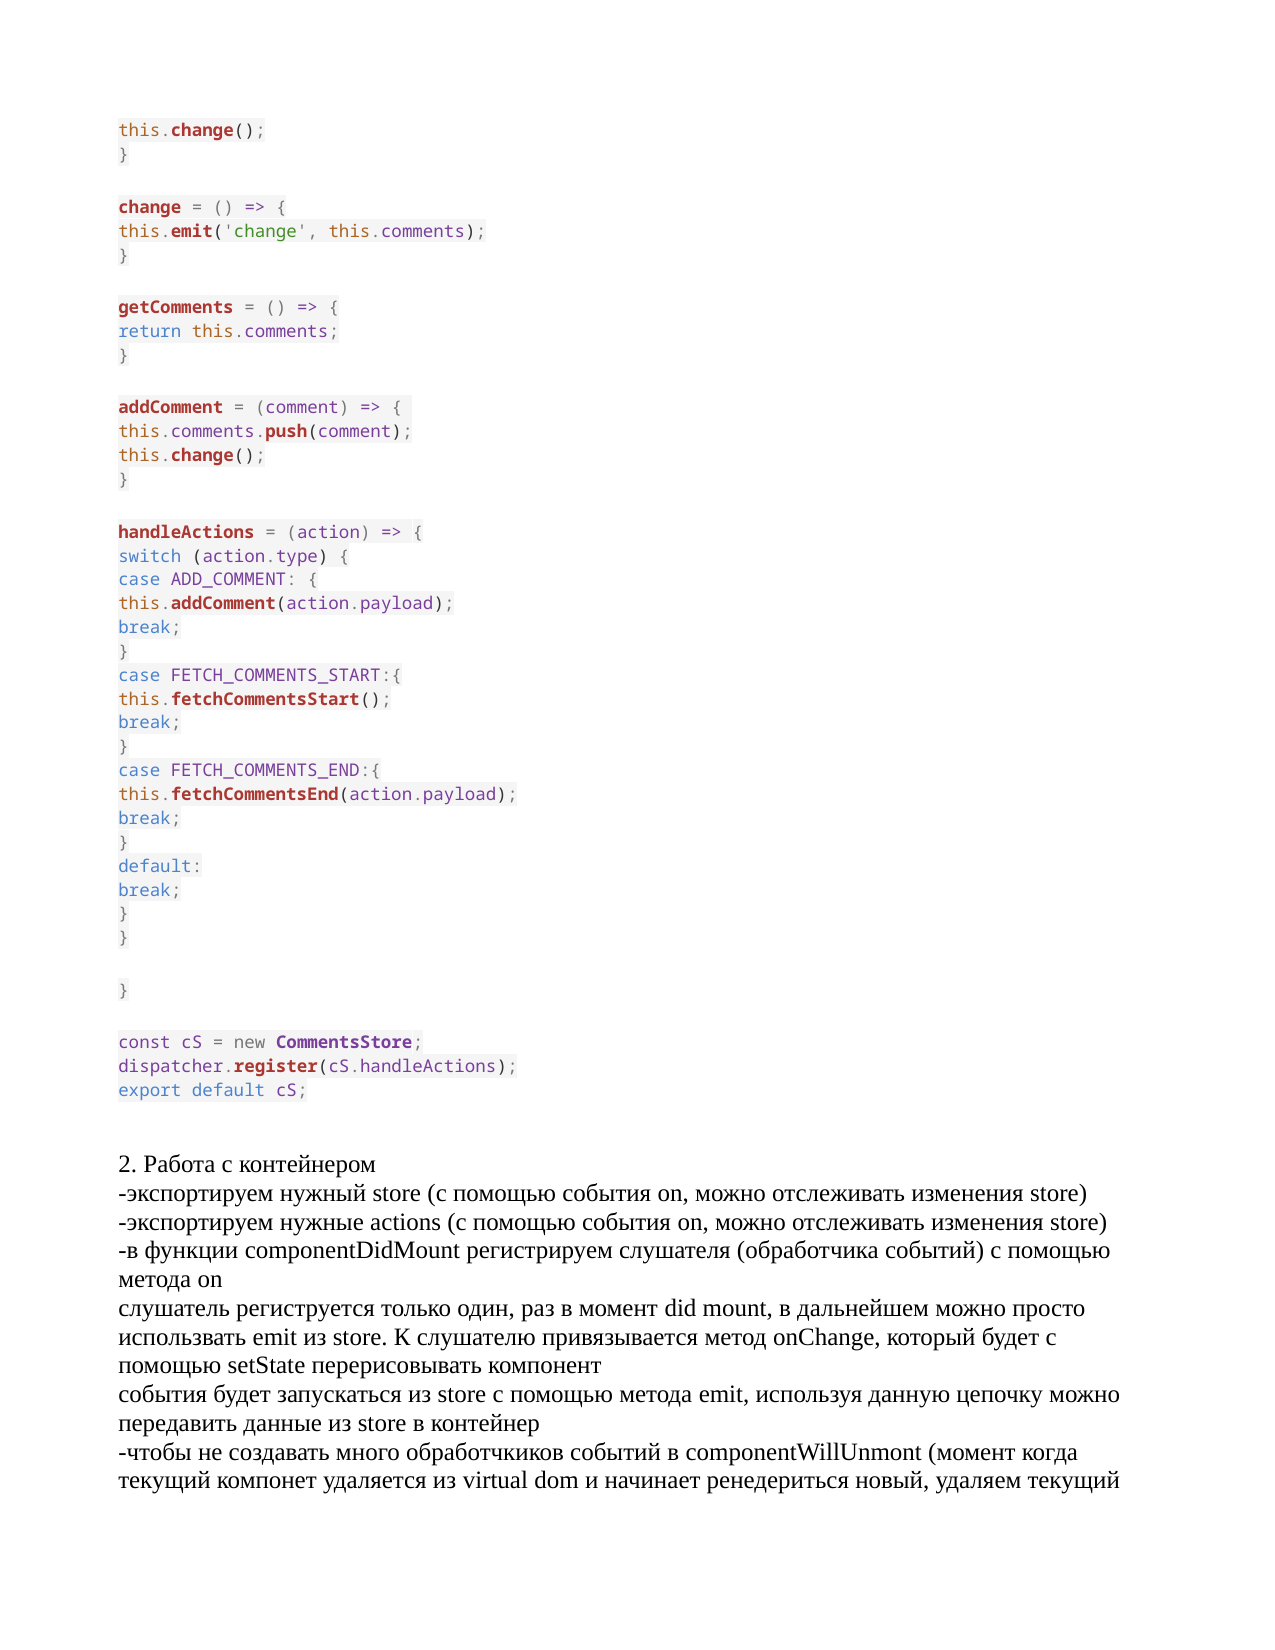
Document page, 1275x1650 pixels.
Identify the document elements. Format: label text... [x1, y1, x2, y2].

text this.change(); [118, 118, 1157, 142]
text this.addComment(action.payload); [118, 591, 1157, 615]
text this.comments.push(comment); [118, 419, 1157, 443]
text break; [118, 615, 1157, 639]
text export default cS; [118, 1078, 1157, 1102]
text break; [118, 806, 1157, 829]
text -экспортируем нужный store (с помощью события on, можно отслеживать изменения store) [118, 1178, 1157, 1207]
text } [118, 142, 1157, 166]
text -в функции componentDidMount регистрируем слушателя (обработчика событий) с помощью метода on [118, 1236, 1157, 1293]
text const cS = new CommentsStore; [118, 1030, 1157, 1054]
text this.emit('change', this.comments); [118, 218, 1157, 242]
text this.change(); [118, 443, 1157, 467]
text } [118, 639, 1157, 662]
text события будет запускаться из store с помощью метода emit, используя данную цепочку можно передавить данные из store в контейнер [118, 1379, 1157, 1437]
text this.fetchCommentsEnd(action.payload); [118, 782, 1157, 806]
text 2. Работа с контейнером [118, 1149, 1157, 1178]
text this.fetchCommentsStart(); [118, 686, 1157, 710]
text } [118, 925, 1157, 949]
text dispatcher.register(cS.handleActions); [118, 1054, 1157, 1078]
text } [118, 242, 1157, 266]
text } [118, 977, 1157, 1001]
text case ADD_COMMENT: { [118, 567, 1157, 591]
text addComment = (comment) => { [118, 395, 1157, 419]
text return this.comments; [118, 319, 1157, 343]
text break; [118, 877, 1157, 901]
text слушатель региструется только один, раз в момент did mount, в дальнейшем можно просто использвать emit из store. К слушателю привязывается метод onChange, который будет с помощью setState перерисовывать компонент [118, 1293, 1157, 1379]
text default: [118, 853, 1157, 877]
text } [118, 343, 1157, 366]
text } [118, 467, 1157, 491]
text case FETCH_COMMENTS_START:{ [118, 662, 1157, 686]
text change = () => { [118, 194, 1157, 218]
text case FETCH_COMMENTS_END:{ [118, 758, 1157, 782]
text } [118, 901, 1157, 925]
text getComments = () => { [118, 295, 1157, 319]
text -экспортируем нужные actions (с помощью события on, можно отслеживать изменения store) [118, 1207, 1157, 1236]
text switch (action.type) { [118, 543, 1157, 567]
text handleActions = (action) => { [118, 519, 1157, 543]
text } [118, 734, 1157, 758]
text } [118, 829, 1157, 853]
text -чтобы не создавать много обработчкиков событий в componentWillUnmont (момент когда текущий компонет удаляется из virtual dom и начинает ренедериться новый, удаляем текущий [118, 1437, 1157, 1494]
text break; [118, 710, 1157, 734]
